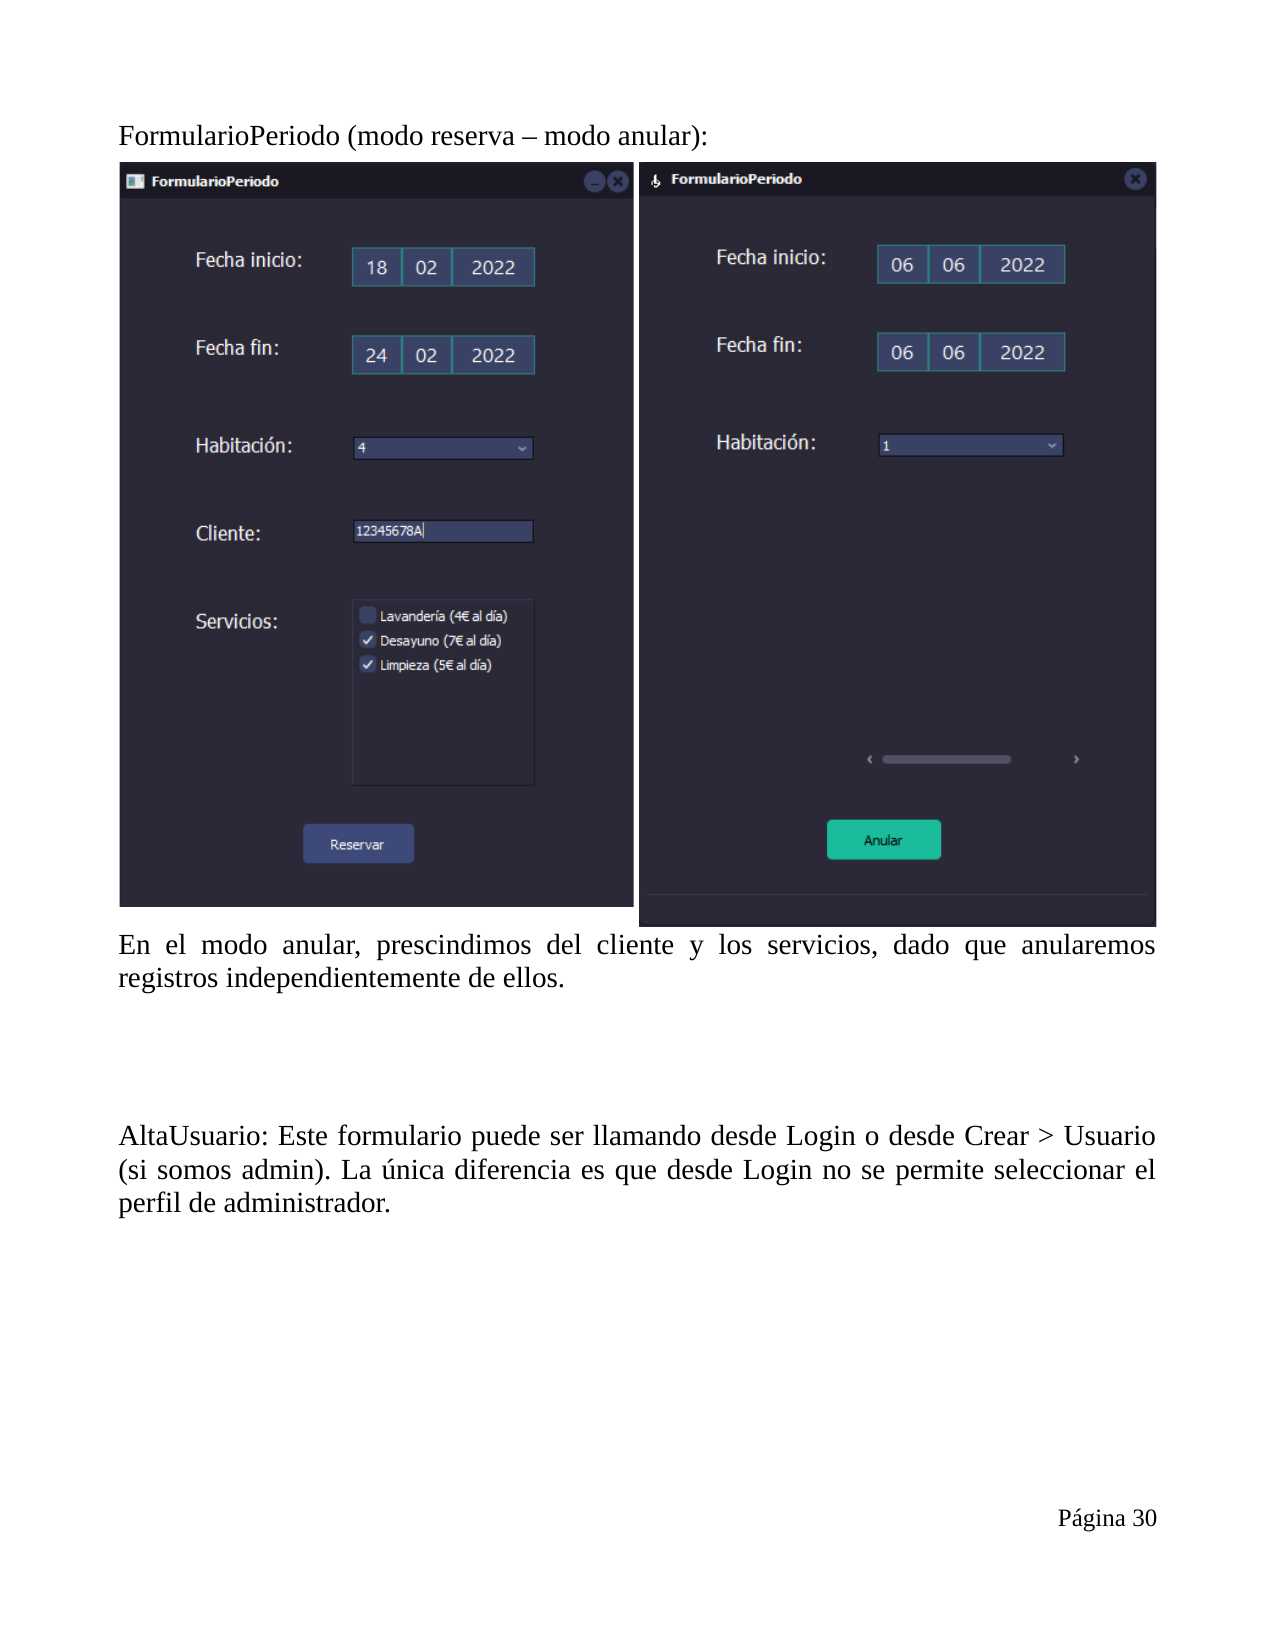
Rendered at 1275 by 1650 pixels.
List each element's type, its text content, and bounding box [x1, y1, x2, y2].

text AltaUsuario: Este formulario puede ser llamando desde Login o desde Crear > Usuario (si somos admin). La única diferencia es que desde Login no se permite seleccionar el perfil de administrador. [118, 1118, 1157, 1219]
picture [639, 162, 1157, 927]
text FormularioPeriodo (modo reserva – modo anular): [118, 118, 1157, 152]
picture [119, 162, 634, 907]
text En el modo anular, prescindimos del cliente y los servicios, dado que anularemos registros independientemente de ellos. [118, 158, 1157, 994]
